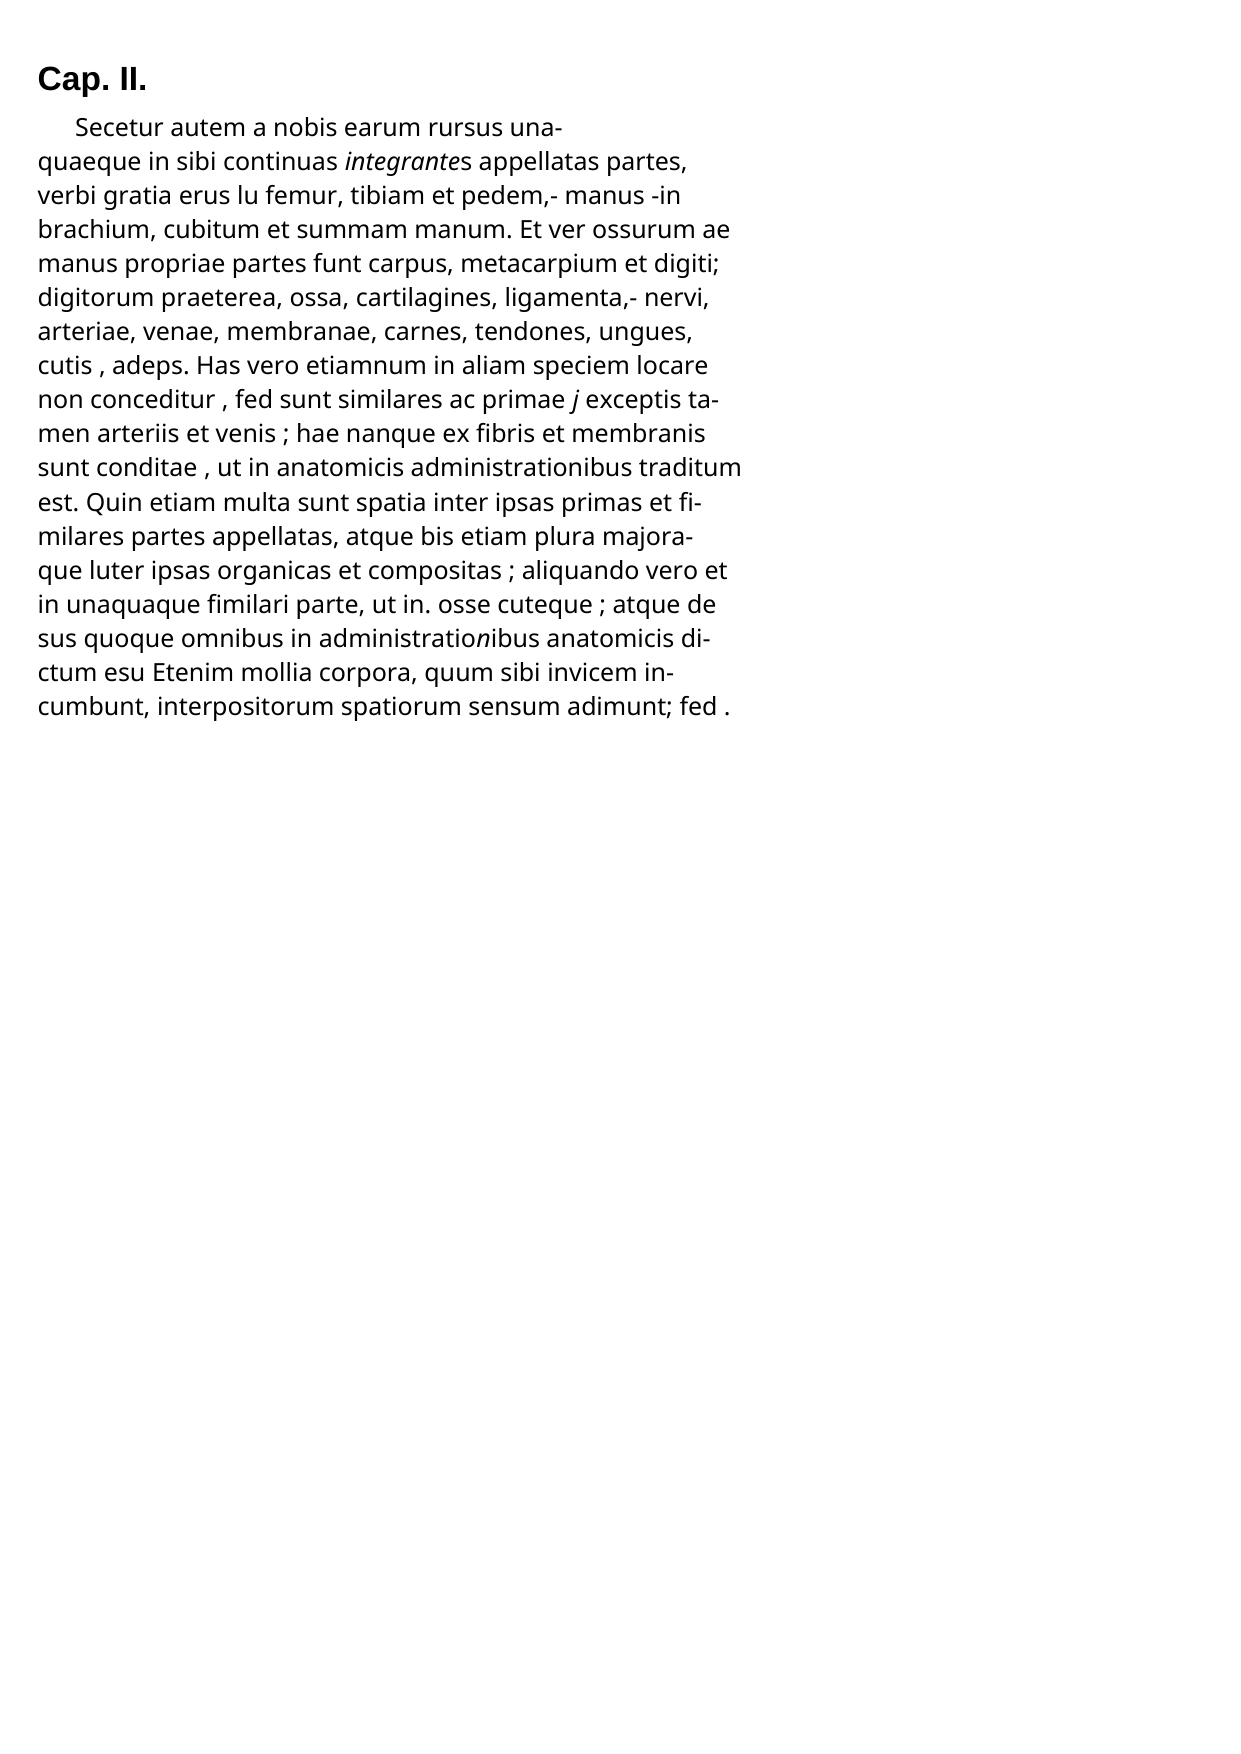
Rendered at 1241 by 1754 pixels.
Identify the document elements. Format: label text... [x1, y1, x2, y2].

text Secetur autem a nobis earum rursus una- quaeque in sibi continuas integrantes appellatas partes, verbi gratia erus lu femur, tibiam et pedem,- manus -in brachium, cubitum et summam manum. Et ver ossurum ae manus propriae partes funt carpus, metacarpium et digiti; digitorum praeterea, ossa, cartilagines, ligamenta,- nervi, arteriae, venae, membranae, carnes, tendones, ungues, cutis , adeps. Has vero etiamnum in aliam speciem locare non conceditur , fed sunt similares ac primae j exceptis ta- men arteriis et venis ; hae nanque ex fibris et membranis sunt conditae , ut in anatomicis administrationibus traditum est. Quin etiam multa sunt spatia inter ipsas primas et fi- milares partes appellatas, atque bis etiam plura majora- que luter ipsas organicas et compositas ; aliquando vero et in unaquaque fimilari parte, ut in. osse cuteque ; atque de sus quoque omnibus in administrationibus anatomicis di- ctum esu Etenim mollia corpora, quum sibi invicem in- cumbunt, interpositorum spatiorum sensum adimunt; fed . [37, 109, 1203, 723]
subtitle Cap. II. [37, 58, 1203, 97]
